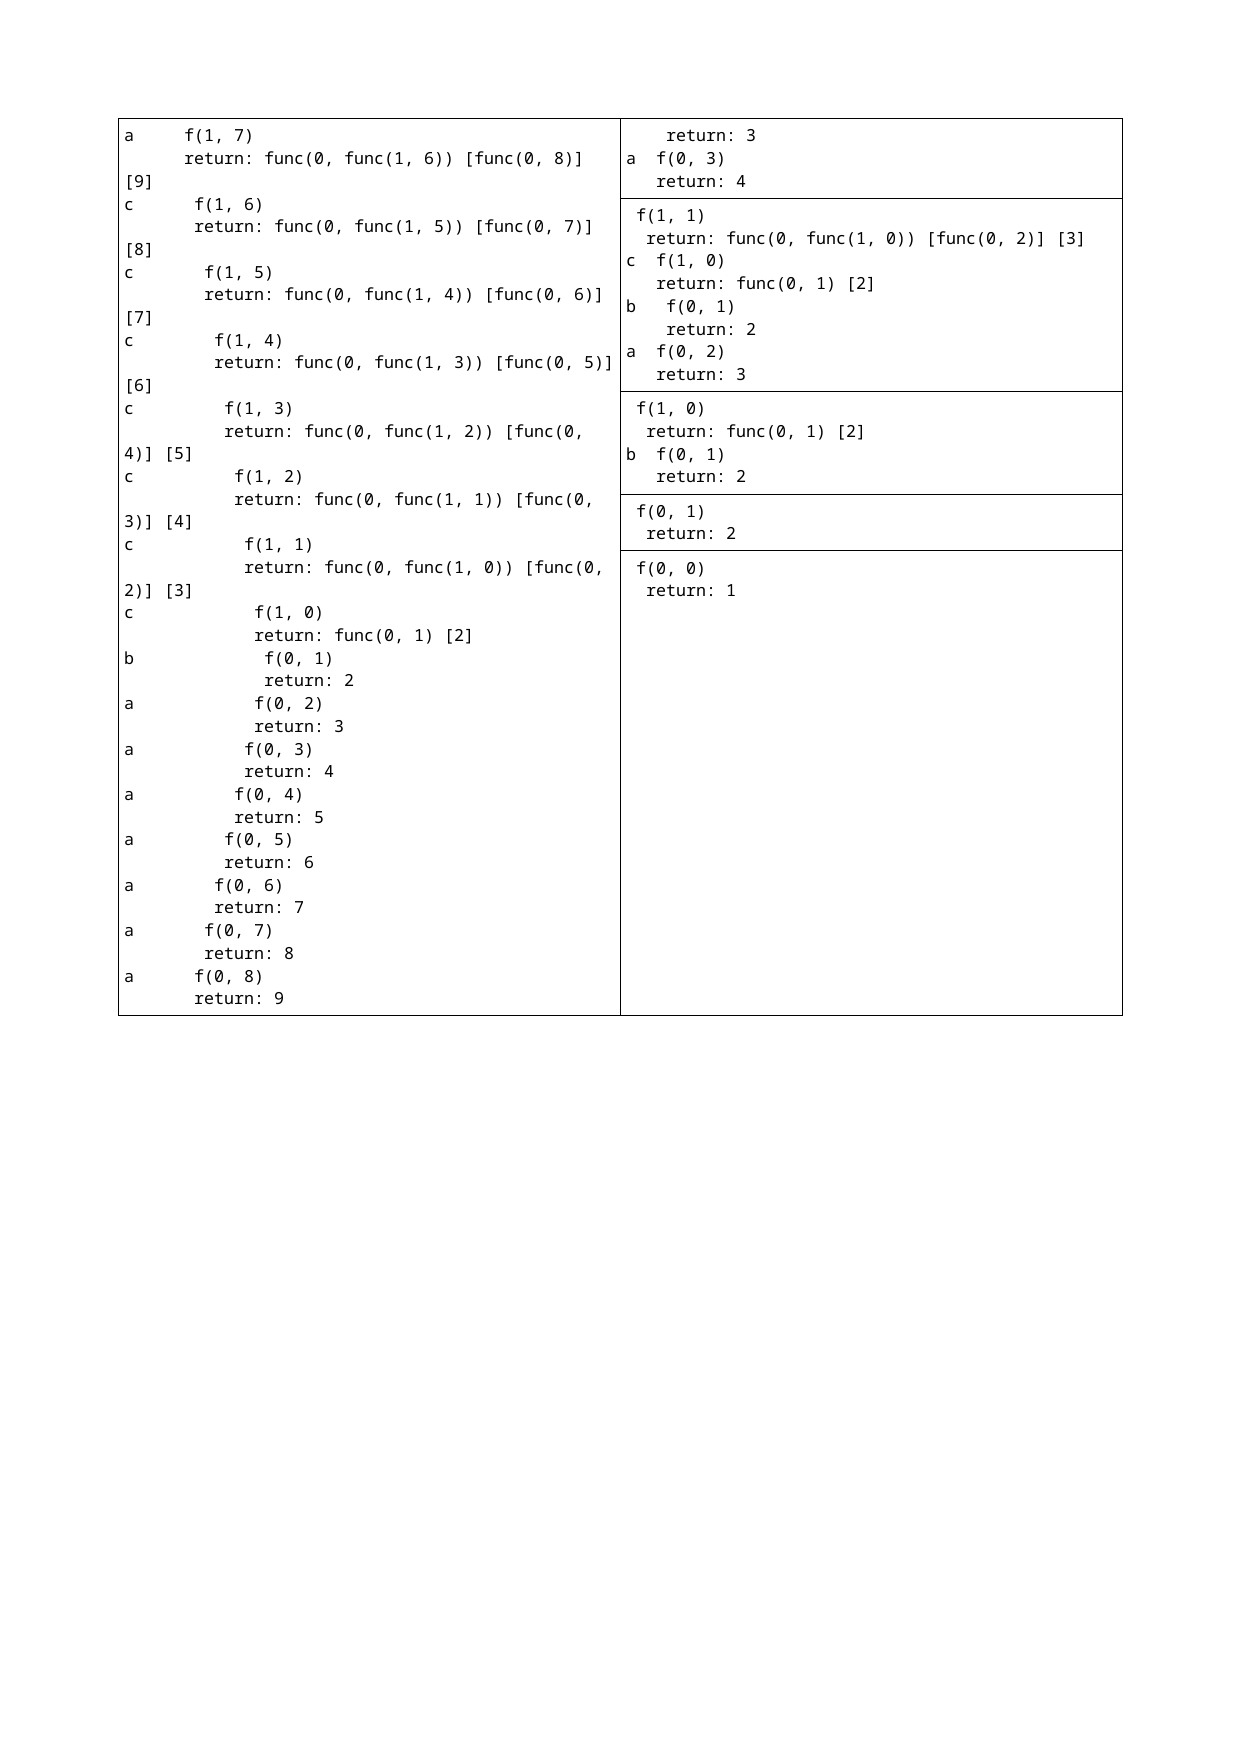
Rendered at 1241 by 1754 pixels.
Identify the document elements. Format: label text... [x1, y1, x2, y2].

table_cell f(1, 0) return: func(0, 1) [2] b f(0, 1) return: 2 [621, 392, 1122, 493]
table_cell f(0, 1) return: 2 [621, 495, 1122, 550]
table_cell f(0, 0) return: 1 [621, 551, 1122, 1015]
table_cell f(1, 1) return: func(0, func(1, 0)) [func(0, 2)] [3] c f(1, 0) return: func(0, 1) [2] b f(0, 1) return: 2 a f(0, 2) return: 3 [621, 199, 1122, 391]
table_header a f(1, 7) return: func(0, func(1, 6)) [func(0, 8)] [9] c f(1, 6) return: func(0, func(1, 5)) [func(0, 7)] [8] c f(1, 5) return: func(0, func(1, 4)) [func(0, 6)] [7] c f(1, 4) return: func(0, func(1, 3)) [func(0, 5)] [6] c f(1, 3) return: func(0, func(1, 2)) [func(0, 4)] [5] c f(1, 2) return: func(0, func(1, 1)) [func(0, 3)] [4] c f(1, 1) return: func(0, func(1, 0)) [func(0, 2)] [3] c f(1, 0) return: func(0, 1) [2] b f(0, 1) return: 2 a f(0, 2) return: 3 a f(0, 3) return: 4 a f(0, 4) return: 5 a f(0, 5) return: 6 a f(0, 6) return: 7 a f(0, 7) return: 8 a f(0, 8) return: 9 [119, 119, 620, 1015]
table_cell return: 3 a f(0, 3) return: 4 [621, 119, 1122, 198]
